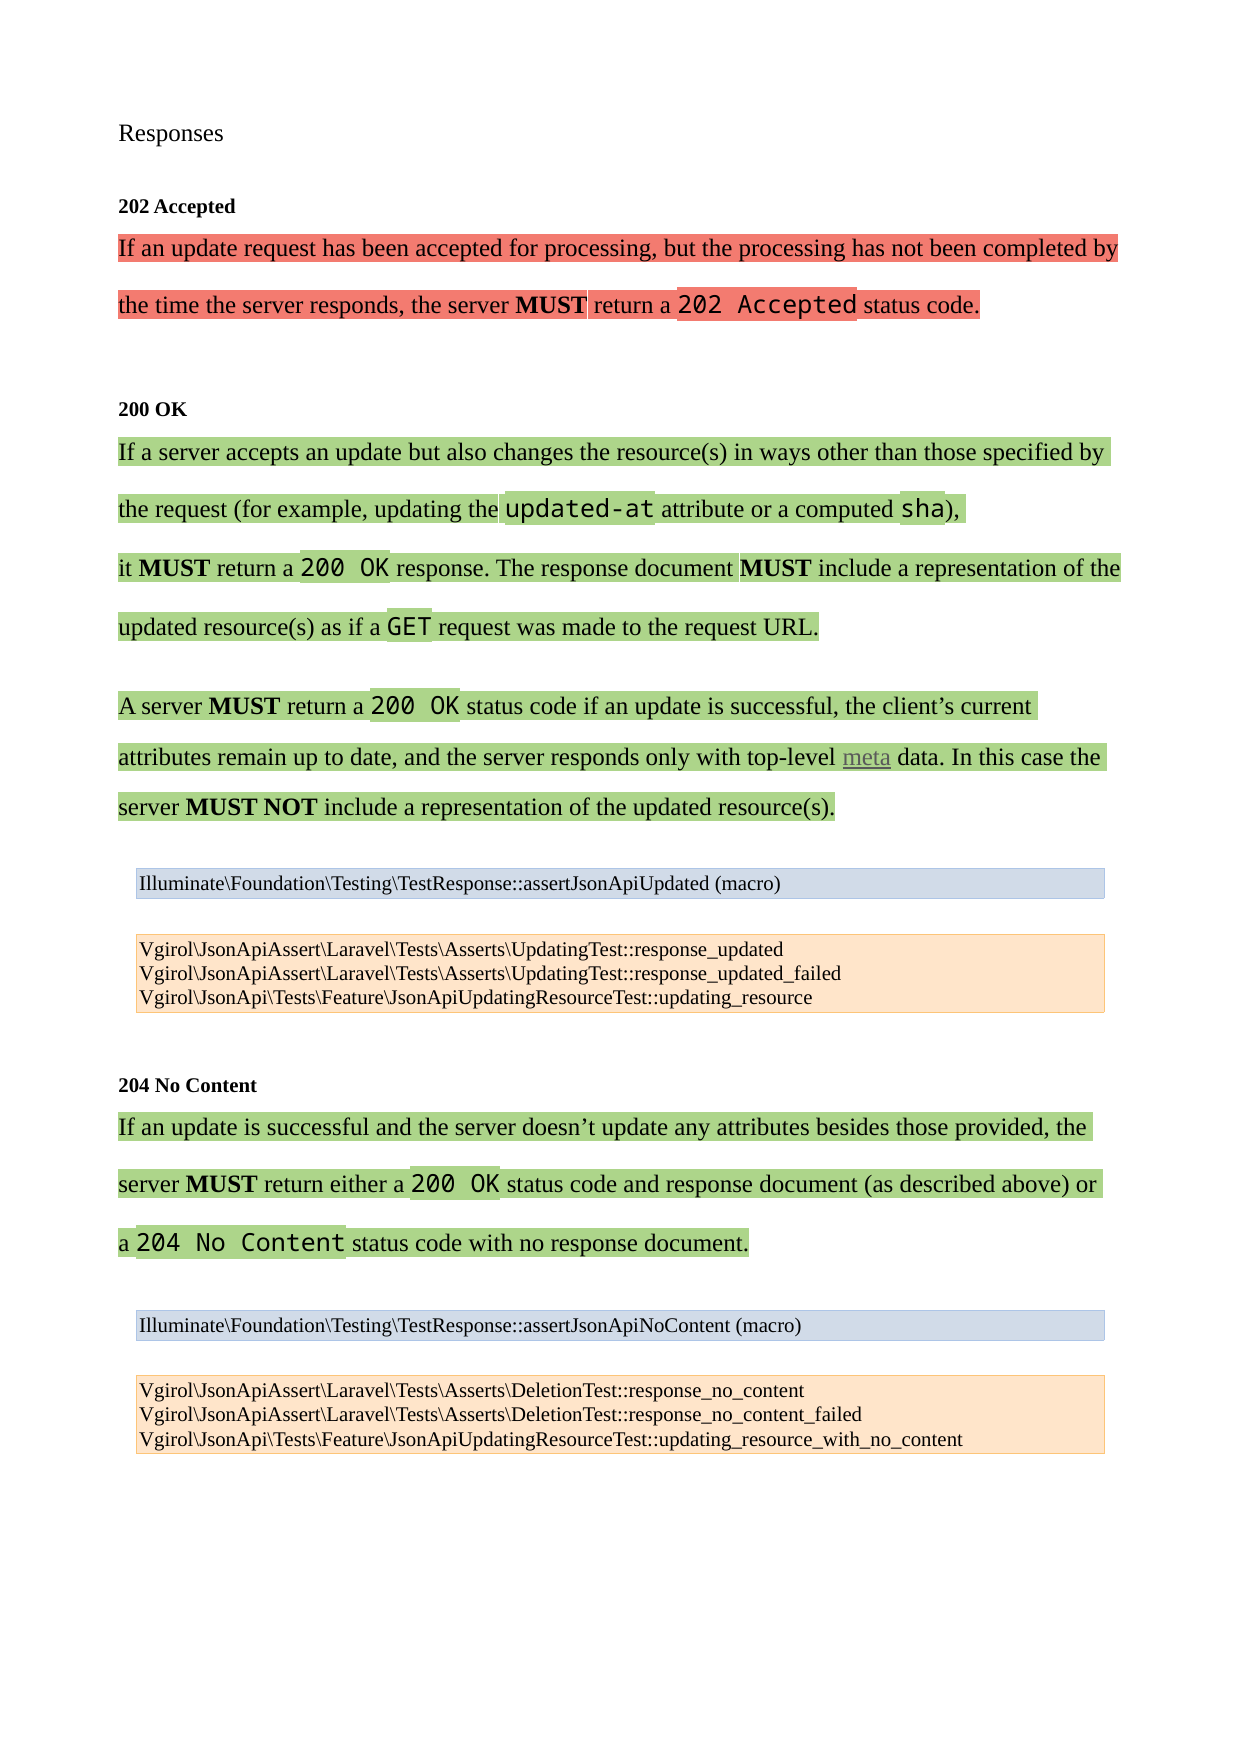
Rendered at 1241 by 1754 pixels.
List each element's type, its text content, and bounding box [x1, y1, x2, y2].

subtitle 202 Accepted [118, 194, 1122, 218]
text Vgirol\JsonApiAssert\Laravel\Tests\Asserts\DeletionTest::response_no_content [137, 1376, 1104, 1399]
text If an update is successful and the server doesn’t update any attributes besides those provided, the server MUST return either a 200 OK status code and response document (as described above) or a 204 No Content status code with no response document. [118, 1112, 1122, 1259]
text Vgirol\JsonApi\Tests\Feature\JsonApiUpdatingResourceTest::updating_resource [137, 982, 1104, 1012]
subtitle Responses [118, 118, 1122, 147]
text Vgirol\JsonApiAssert\Laravel\Tests\Asserts\UpdatingTest::response_updated [137, 935, 1104, 958]
text If a server accepts an update but also changes the resource(s) in ways other than those specified by the request (for example, updating the updated-at attribute or a computed sha), it MUST return a 200 OK response. The response document MUST include a representation of the updated resource(s) as if a GET request was made to the request URL. [118, 437, 1122, 642]
text Vgirol\JsonApiAssert\Laravel\Tests\Asserts\UpdatingTest::response_updated_failed [137, 958, 1104, 982]
subtitle 204 No Content [118, 1073, 1122, 1097]
text Illuminate\Foundation\Testing\TestResponse::assertJsonApiNoContent (macro) [137, 1311, 1104, 1340]
text Vgirol\JsonApiAssert\Laravel\Tests\Asserts\DeletionTest::response_no_content_failed [137, 1399, 1104, 1423]
text If an update request has been accepted for processing, but the processing has not been completed by the time the server responds, the server MUST return a 202 Accepted status code. [118, 233, 1122, 321]
text A server MUST return a 200 OK status code if an update is successful, the client’s current attributes remain up to date, and the server responds only with top-level meta data. In this case the server MUST NOT include a representation of the updated resource(s). [118, 687, 1122, 821]
text Vgirol\JsonApi\Tests\Feature\JsonApiUpdatingResourceTest::updating_resource_with_no_content [137, 1423, 1104, 1453]
text Illuminate\Foundation\Testing\TestResponse::assertJsonApiUpdated (macro) [137, 869, 1104, 898]
subtitle 200 OK [118, 397, 1122, 421]
